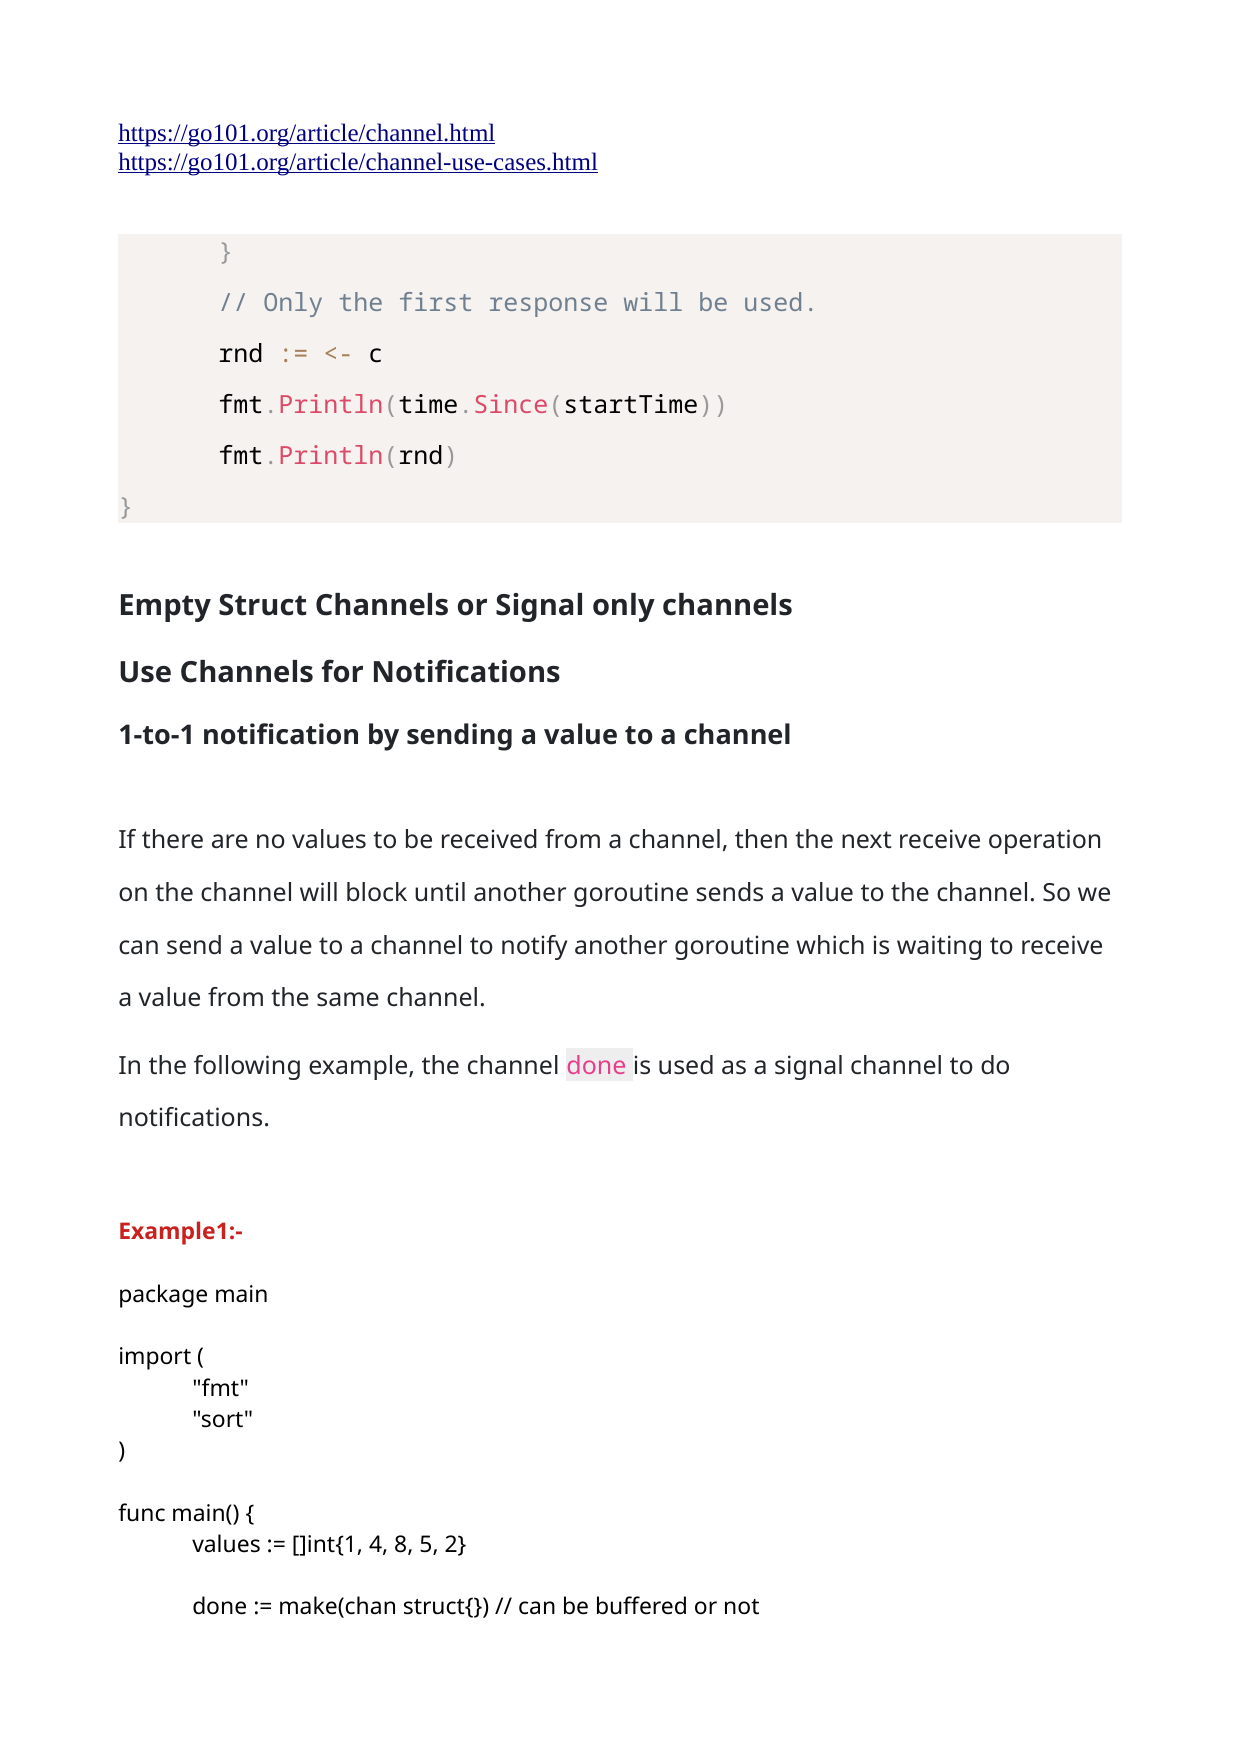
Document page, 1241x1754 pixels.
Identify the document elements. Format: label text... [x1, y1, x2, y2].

text "fmt" [118, 1372, 1122, 1403]
subtitle 1-to-1 notification by sending a value to a channel [118, 716, 1122, 752]
text func main() { [118, 1497, 1122, 1528]
text In the following example, the channel done is used as a signal channel to do notifications. [118, 1047, 1122, 1134]
text "sort" [118, 1403, 1122, 1434]
text values := []int{1, 4, 8, 5, 2} [118, 1528, 1122, 1559]
text package main [118, 1278, 1122, 1309]
text // Only the first response will be used. [118, 285, 1122, 319]
text rnd := <- c [118, 336, 1122, 370]
text } [118, 489, 1122, 523]
text ) [118, 1434, 1122, 1465]
text fmt.Println(time.Since(startTime)) [118, 387, 1122, 421]
text If there are no values to be received from a channel, then the next receive operation on the channel will block until another goroutine sends a value to the channel. So we can send a value to a channel to notify another goroutine which is waiting to receive a value from the same channel. [118, 822, 1122, 1014]
subtitle Empty Struct Channels or Signal only channels [118, 584, 1122, 624]
text Example1:- [118, 1215, 1122, 1247]
subtitle Use Channels for Notifications [118, 651, 1122, 691]
text import ( [118, 1340, 1122, 1372]
text done := make(chan struct{}) // can be buffered or not [118, 1590, 1122, 1622]
text fmt.Println(rnd) [118, 438, 1122, 472]
text } [118, 234, 1122, 268]
